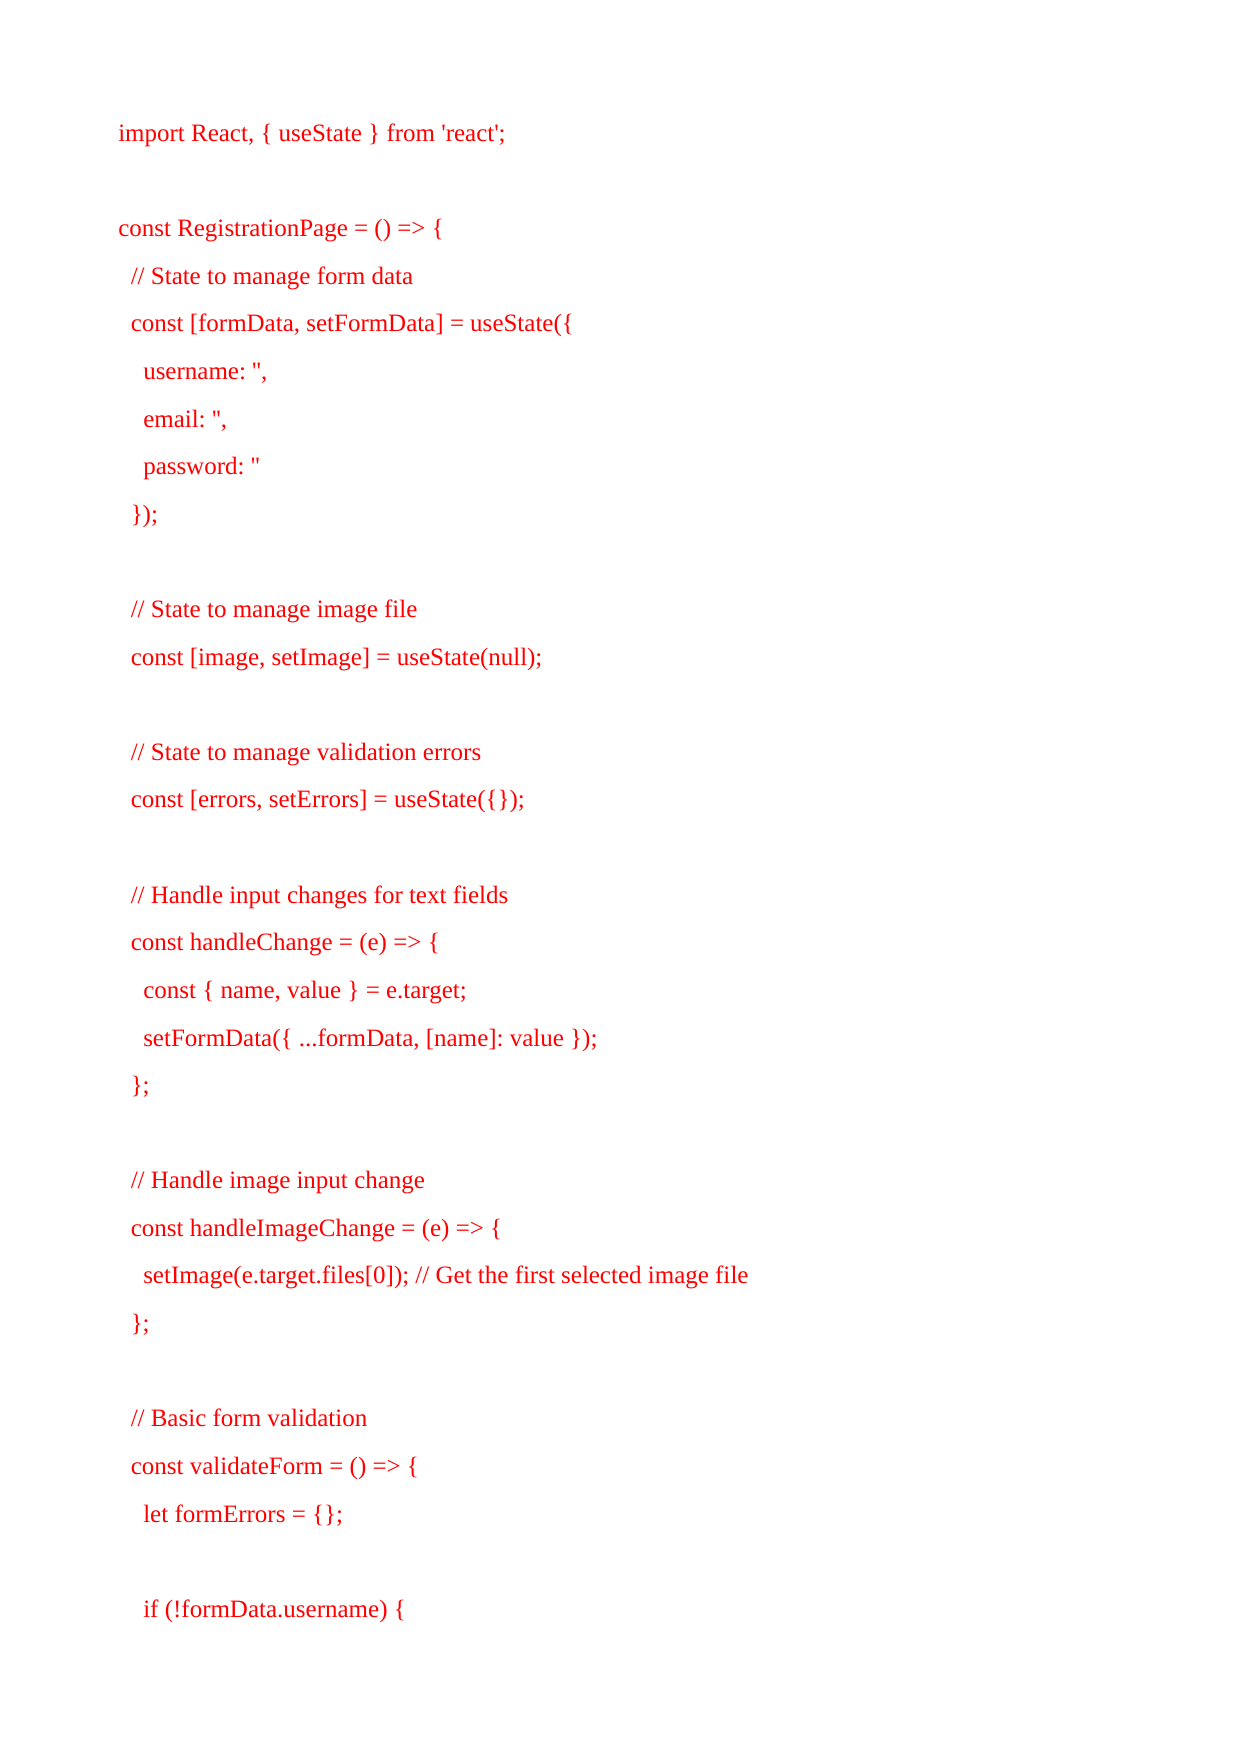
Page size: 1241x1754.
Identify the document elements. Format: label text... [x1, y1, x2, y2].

text // State to manage image file [118, 594, 1122, 623]
text // State to manage form data [118, 261, 1122, 290]
text setImage(e.target.files[0]); // Get the first selected image file [118, 1261, 1122, 1289]
text // Basic form validation [118, 1403, 1122, 1432]
text // State to manage validation errors [118, 737, 1122, 766]
text const handleImageChange = (e) => { [118, 1213, 1122, 1242]
text const [formData, setFormData] = useState({ [118, 308, 1122, 337]
text const handleChange = (e) => { [118, 927, 1122, 956]
text password: '' [118, 451, 1122, 480]
text import React, { useState } from 'react'; [118, 118, 1122, 147]
text setFormData({ ...formData, [name]: value }); [118, 1023, 1122, 1051]
text // Handle input changes for text fields [118, 880, 1122, 908]
text const RegistrationPage = () => { [118, 213, 1122, 242]
text }); [118, 499, 1122, 528]
text }; [118, 1308, 1122, 1337]
text const validateForm = () => { [118, 1451, 1122, 1480]
text email: '', [118, 404, 1122, 432]
text // Handle image input change [118, 1165, 1122, 1194]
text username: '', [118, 356, 1122, 385]
text const [errors, setErrors] = useState({}); [118, 784, 1122, 813]
text let formErrors = {}; [118, 1499, 1122, 1527]
text const { name, value } = e.target; [118, 975, 1122, 1004]
text }; [118, 1070, 1122, 1099]
text if (!formData.username) { [118, 1594, 1122, 1623]
text const [image, setImage] = useState(null); [118, 642, 1122, 671]
